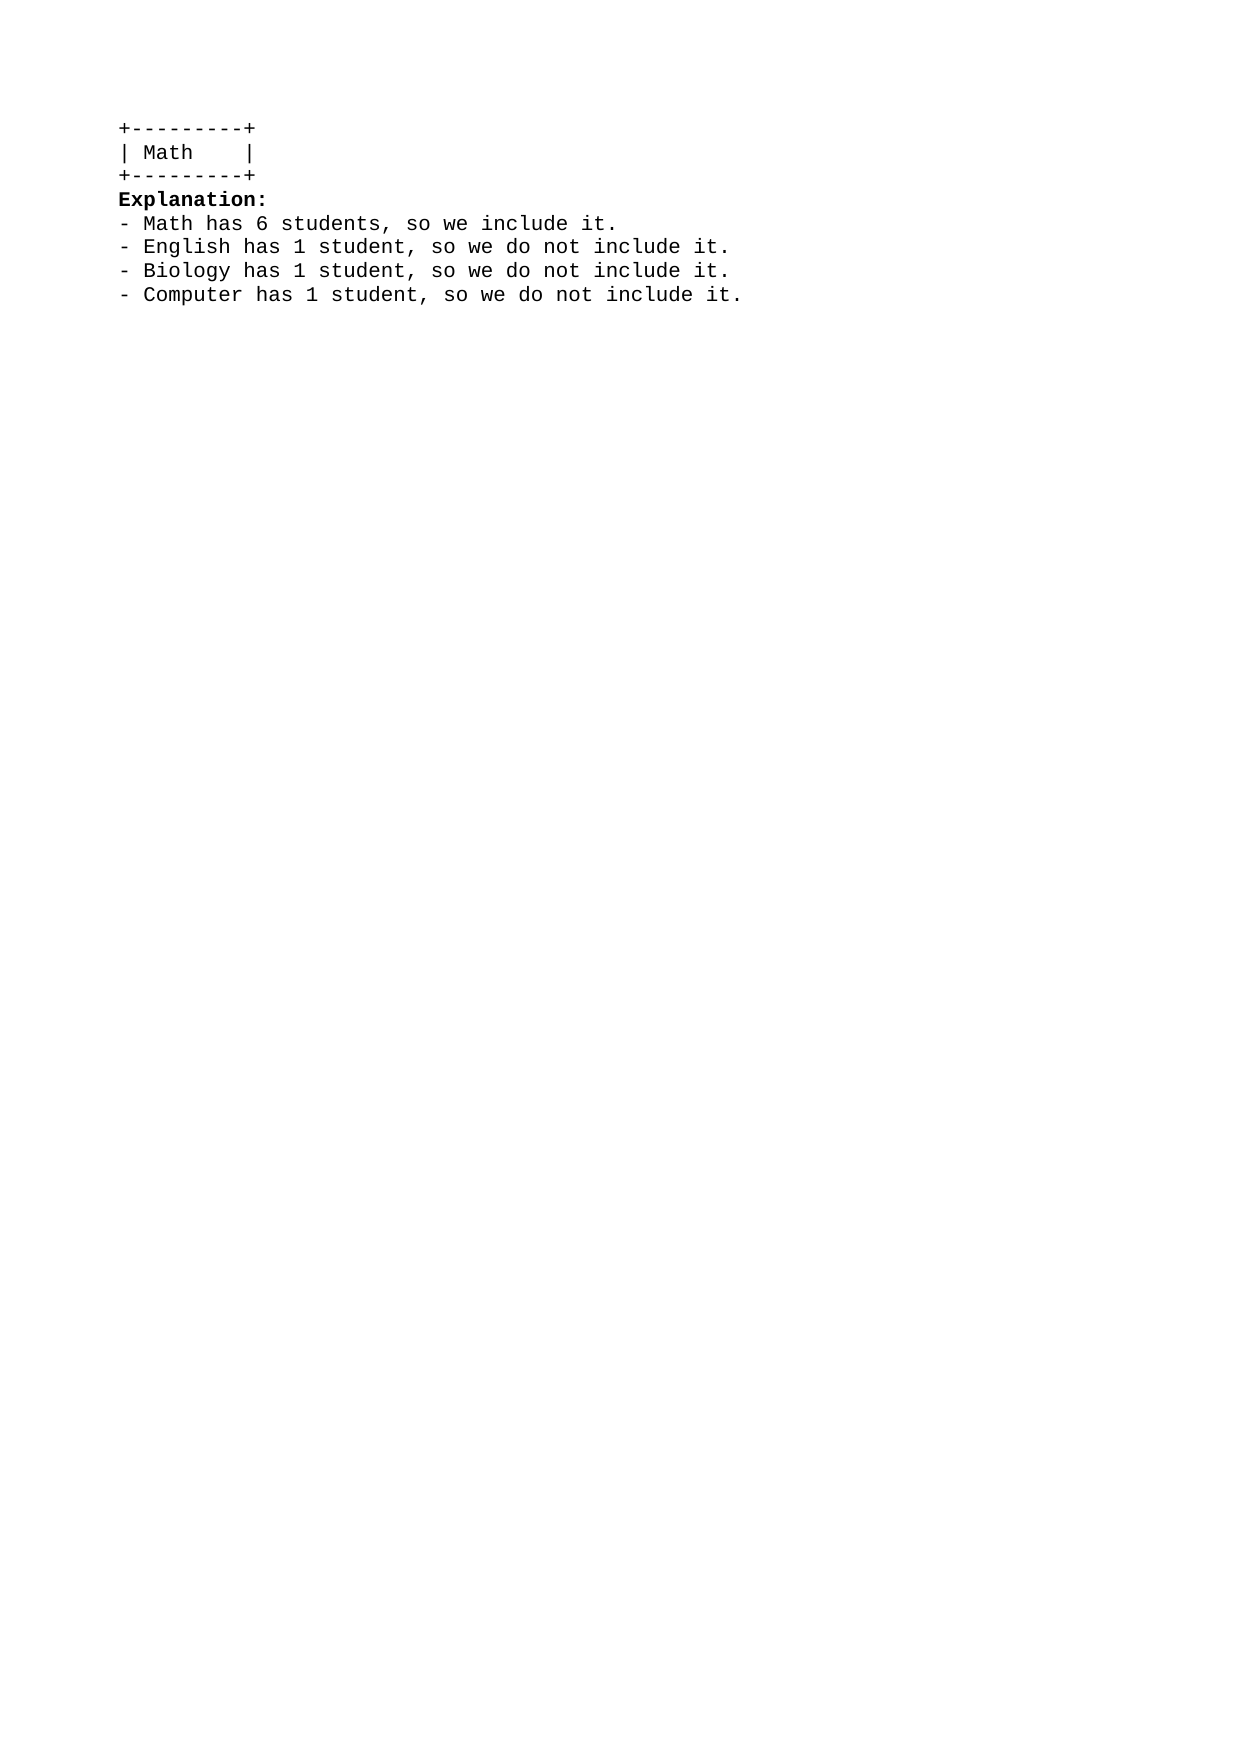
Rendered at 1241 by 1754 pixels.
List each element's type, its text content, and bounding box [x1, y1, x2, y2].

text | Math | [118, 142, 1122, 165]
text +---------+ [118, 118, 1122, 142]
text - Biology has 1 student, so we do not include it. [118, 260, 1122, 284]
text Explanation: [118, 189, 1122, 213]
text - English has 1 student, so we do not include it. [118, 236, 1122, 260]
text - Computer has 1 student, so we do not include it. [118, 284, 1122, 307]
text +---------+ [118, 165, 1122, 189]
text - Math has 6 students, so we include it. [118, 213, 1122, 236]
